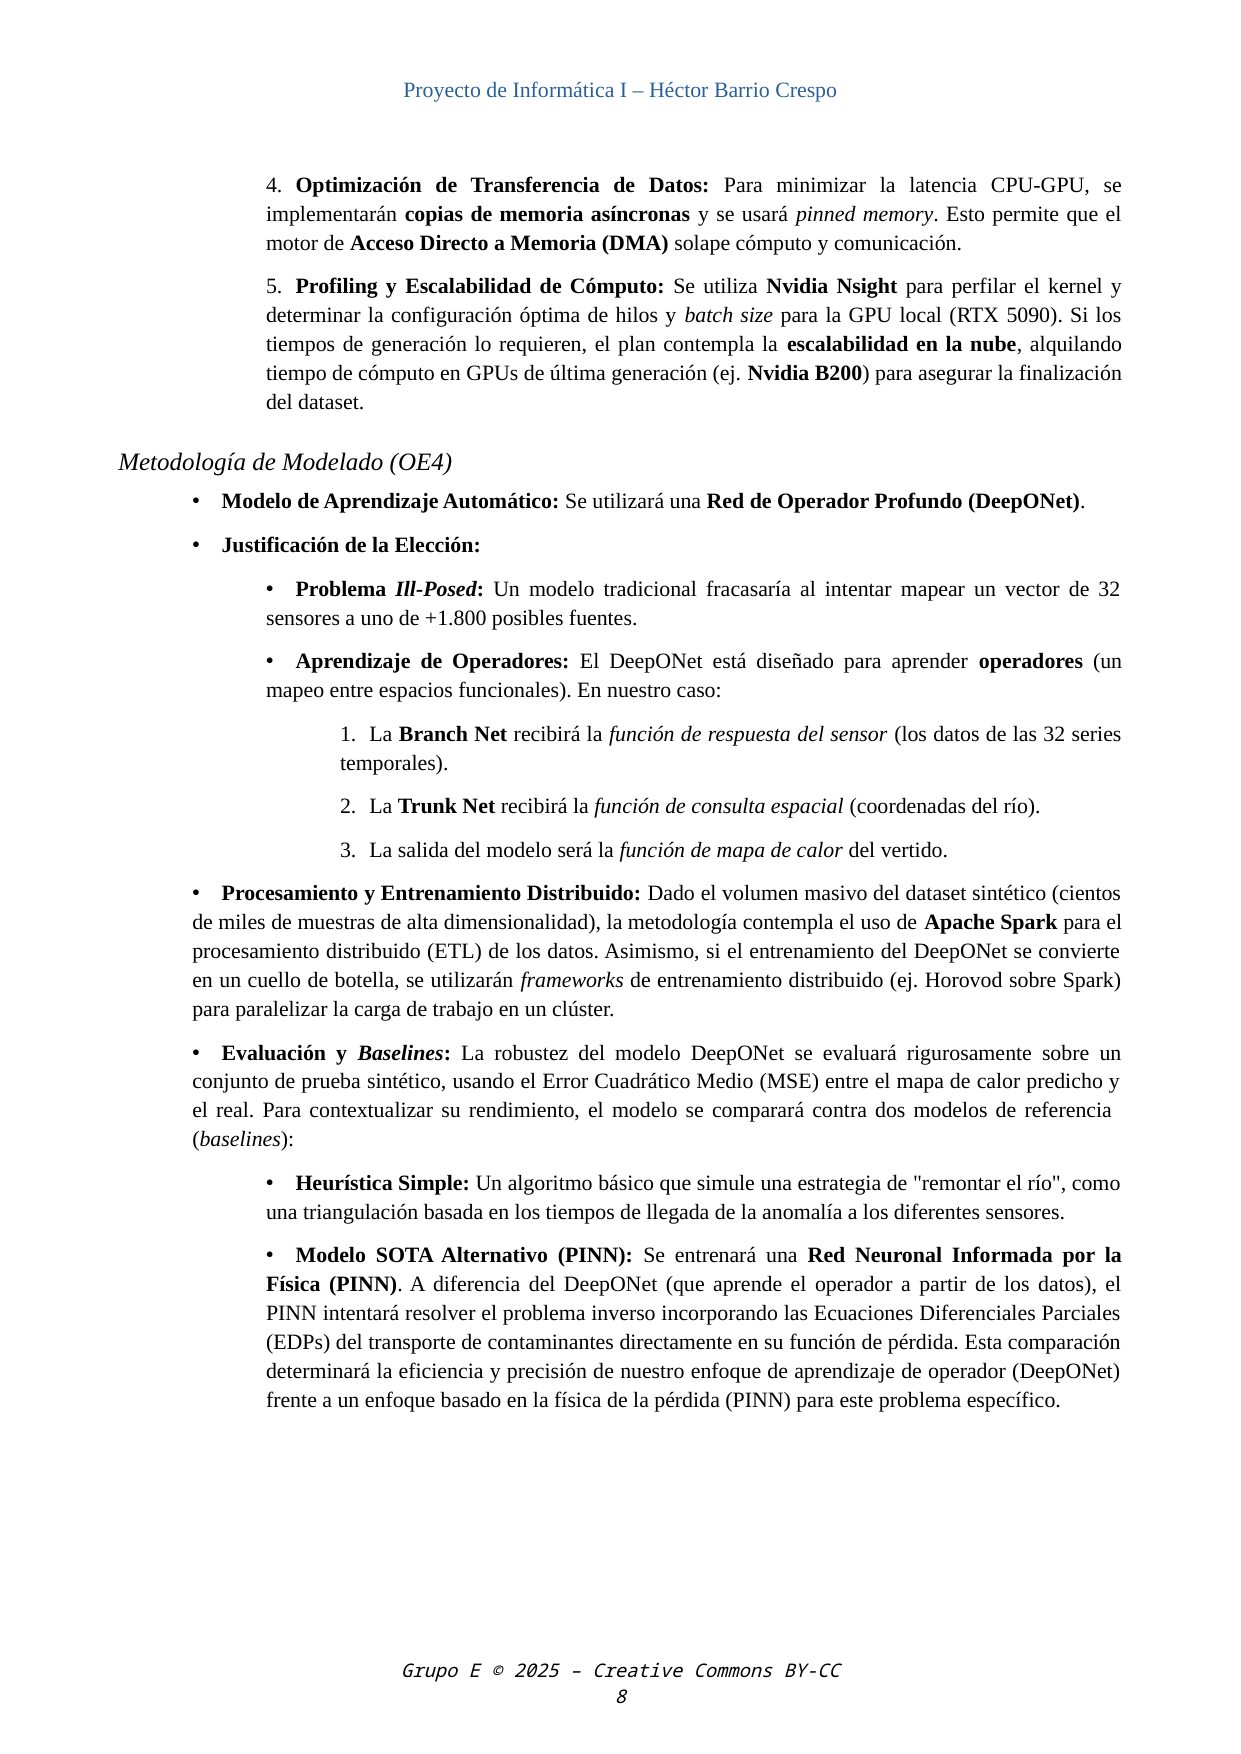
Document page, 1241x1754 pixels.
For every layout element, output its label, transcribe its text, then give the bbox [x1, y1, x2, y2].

list Aprendizaje de Operadores: El DeepONet está diseñado para aprender operadores (un mapeo entre espacios funcionales). En nuestro caso: [236, 648, 1122, 702]
list La salida del modelo será la función de mapa de calor del vertido. [310, 837, 1122, 862]
list Modelo SOTA Alternativo (PINN): Se entrenará una Red Neuronal Informada por la Física (PINN). A diferencia del DeepONet (que aprende el operador a partir de los datos), el PINN intentará resolver el problema inverso incorporando las Ecuaciones Diferenciales Parciales (EDPs) del transporte de contaminantes directamente en su función de pérdida. Esta comparación determinará la eficiencia y precisión de nuestro enfoque de aprendizaje de operador (DeepONet) frente a un enfoque basado en la física de la pérdida (PINN) para este problema específico. [236, 1242, 1122, 1412]
list Profiling y Escalabilidad de Cómputo: Se utiliza Nvidia Nsight para perfilar el kernel y determinar la configuración óptima de hilos y batch size para la GPU local (RTX 5090). Si los tiempos de generación lo requieren, el plan contempla la escalabilidad en la nube, alquilando tiempo de cómputo en GPUs de última generación (ej. Nvidia B200) para asegurar la finalización del dataset. [236, 273, 1122, 414]
list Procesamiento y Entrenamiento Distribuido: Dado el volumen masivo del dataset sintético (cientos de miles de muestras de alta dimensionalidad), la metodología contempla el uso de Apache Spark para el procesamiento distribuido (ETL) de los datos. Asimismo, si el entrenamiento del DeepONet se convierte en un cuello de botella, se utilizarán frameworks de entrenamiento distribuido (ej. Horovod sobre Spark) para paralelizar la carga de trabajo en un clúster. [162, 880, 1122, 1021]
list La Branch Net recibirá la función de respuesta del sensor (los datos de las 32 series temporales). [310, 721, 1122, 775]
list Optimización de Transferencia de Datos: Para minimizar la latencia CPU-GPU, se implementarán copias de memoria asíncronas y se usará pinned memory. Esto permite que el motor de Acceso Directo a Memoria (DMA) solape cómputo y comunicación. [236, 172, 1122, 255]
list Justificación de la Elección: [162, 532, 1122, 557]
list Problema Ill-Posed: Un modelo tradicional fracasaría al intentar mapear un vector de 32 sensores a uno de +1.800 posibles fuentes. [236, 576, 1122, 630]
list Evaluación y Baselines: La robustez del modelo DeepONet se evaluará rigurosamente sobre un conjunto de prueba sintético, usando el Error Cuadrático Medio (MSE) entre el mapa de calor predicho y el real. Para contextualizar su rendimiento, el modelo se comparará contra dos modelos de referencia (baselines): [162, 1039, 1122, 1152]
list La Trunk Net recibirá la función de consulta espacial (coordenadas del río). [310, 793, 1122, 818]
subtitle Metodología de Modelado (OE4) [118, 447, 1122, 476]
list Modelo de Aprendizaje Automático: Se utilizará una Red de Operador Profundo (DeepONet). [162, 488, 1122, 514]
list Heurística Simple: Un algoritmo básico que simule una estrategia de "remontar el río", como una triangulación basada en los tiempos de llegada de la anomalía a los diferentes sensores. [236, 1170, 1122, 1224]
